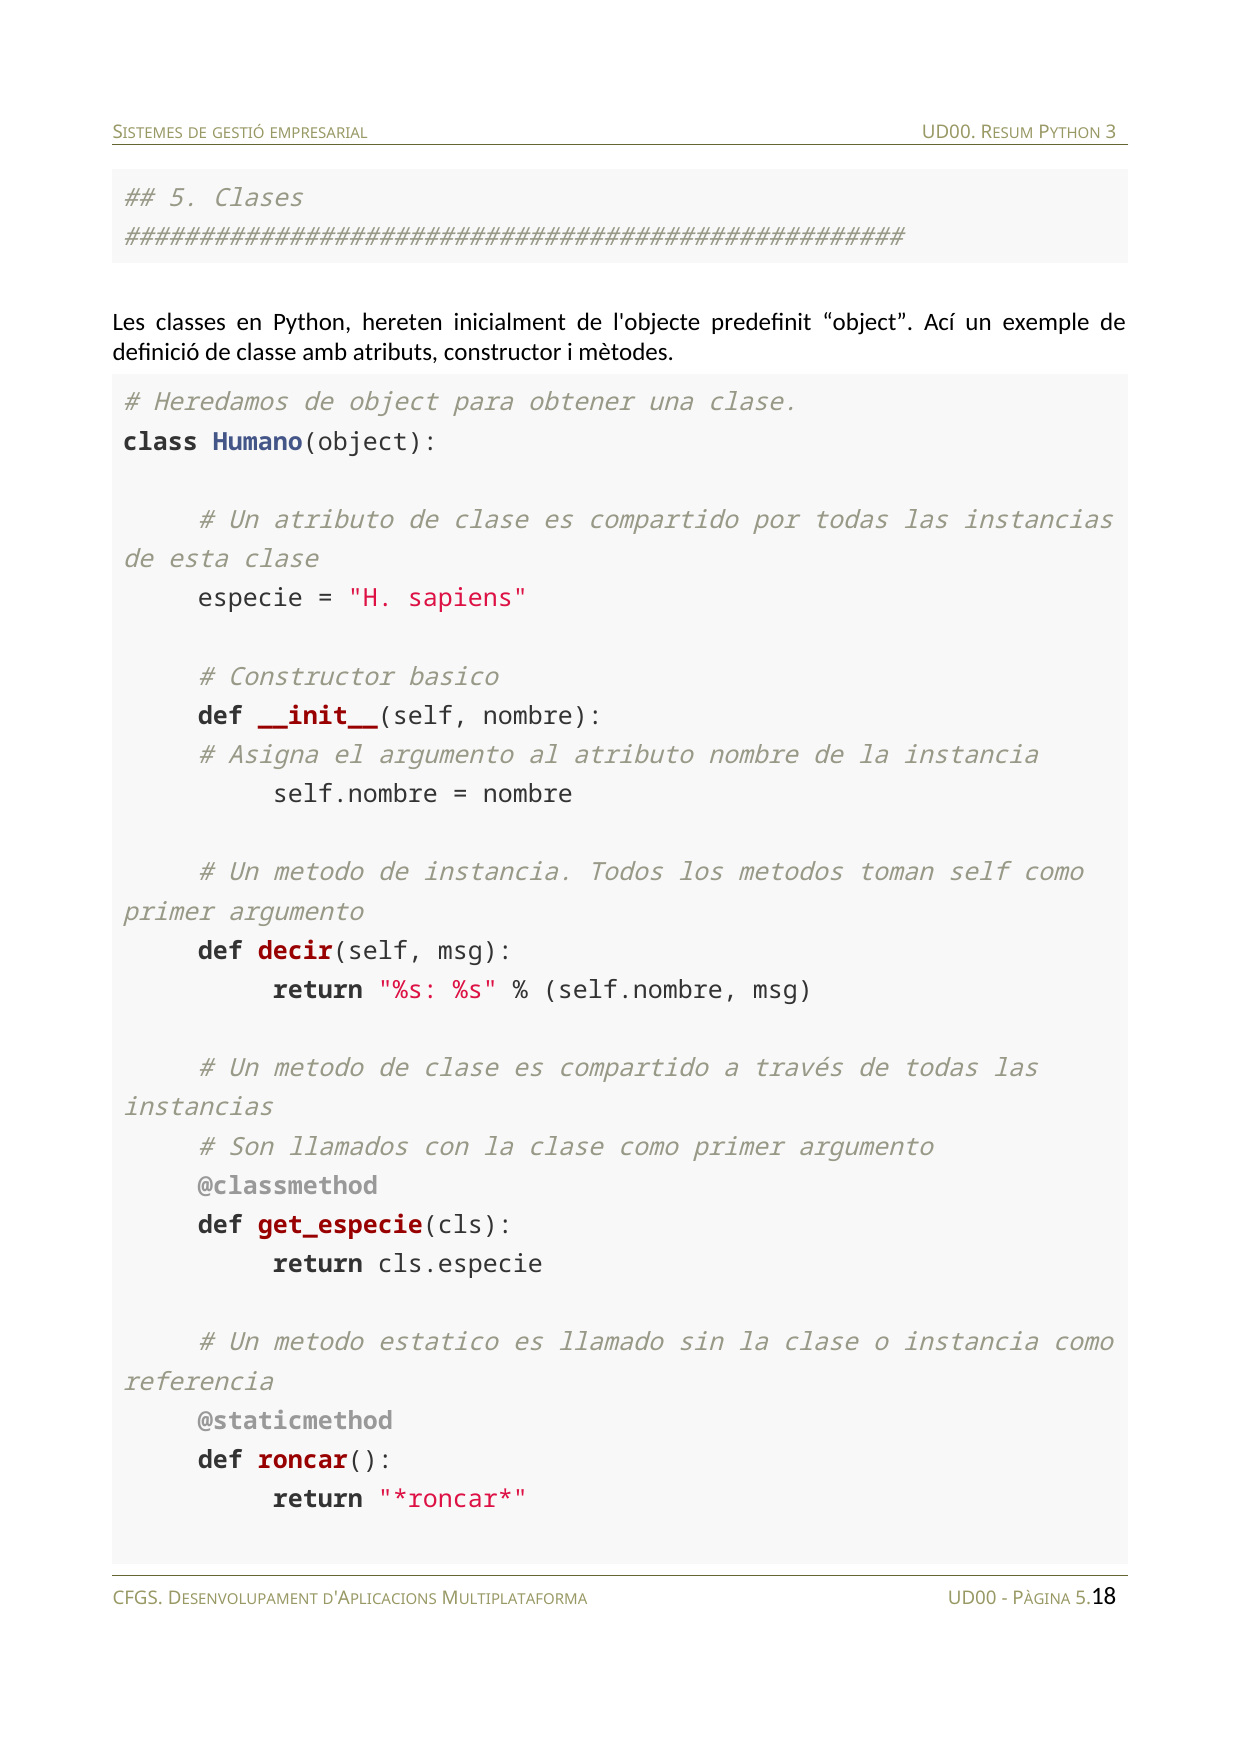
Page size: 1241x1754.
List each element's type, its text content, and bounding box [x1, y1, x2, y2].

table_header ## 5. Clases #################################################### [112, 169, 1128, 263]
table_header # Heredamos de object para obtener una clase. class Humano(object): # Un atributo de clase es compartido por todas las instancias de esta clase especie = "H. sapiens" # Constructor basico def __init__(self, nombre): # Asigna el argumento al atributo nombre de la instancia self.nombre = nombre # Un metodo de instancia. Todos los metodos toman self como primer argumento def decir(self, msg): return "%s: %s" % (self.nombre, msg) # Un metodo de clase es compartido a través de todas las instancias # Son llamados con la clase como primer argumento @classmethod def get_especie(cls): return cls.especie # Un metodo estatico es llamado sin la clase o instancia como referencia @staticmethod def roncar(): return "*roncar*" [112, 374, 1128, 1564]
text Les classes en Python, hereten inicialment de l'objecte predefinit “object”. Ací un exemple de definició de classe amb atributs, constructor i mètodes. [112, 306, 1128, 367]
